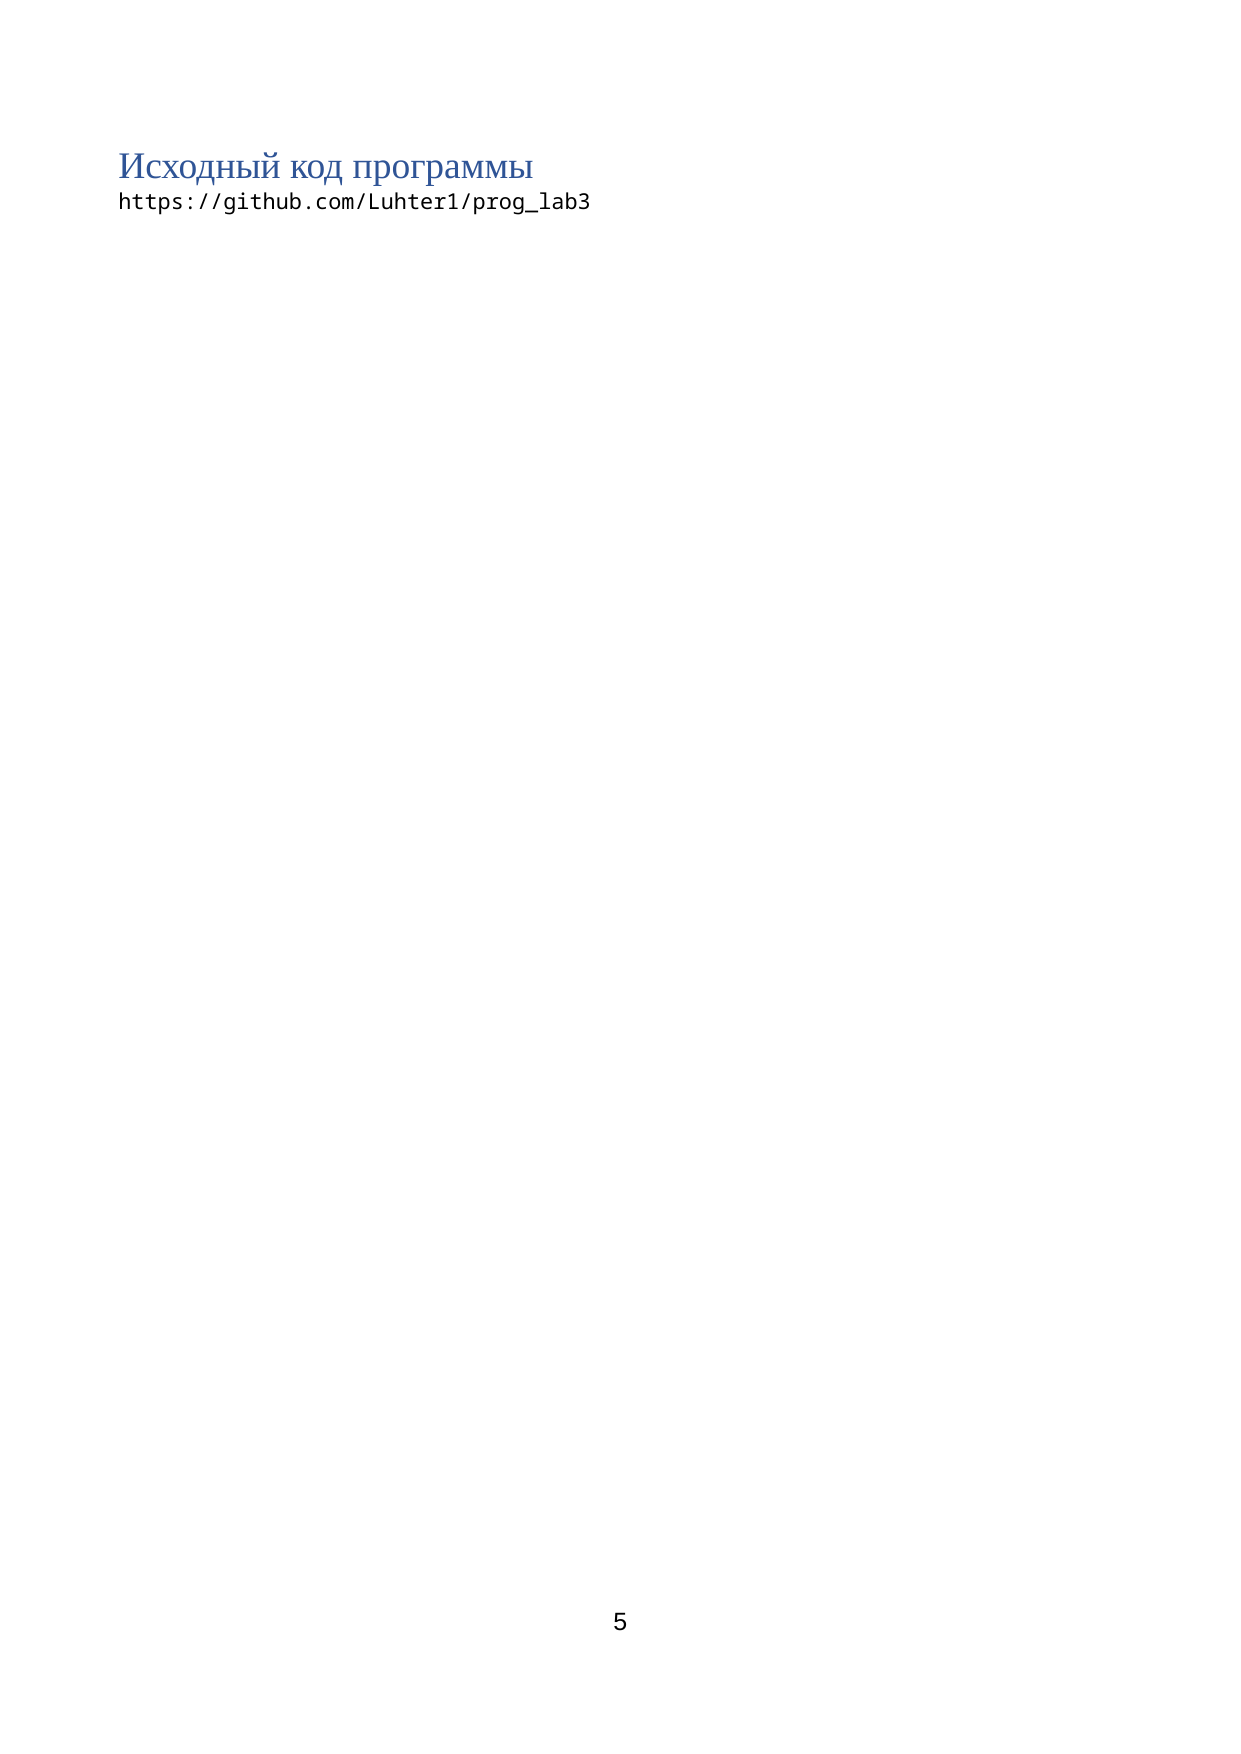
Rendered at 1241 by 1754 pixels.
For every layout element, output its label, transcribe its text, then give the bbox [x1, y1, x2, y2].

subtitle Исходный код программы [118, 143, 1122, 186]
text https://github.com/Luhter1/prog_lab3 [118, 186, 1122, 216]
